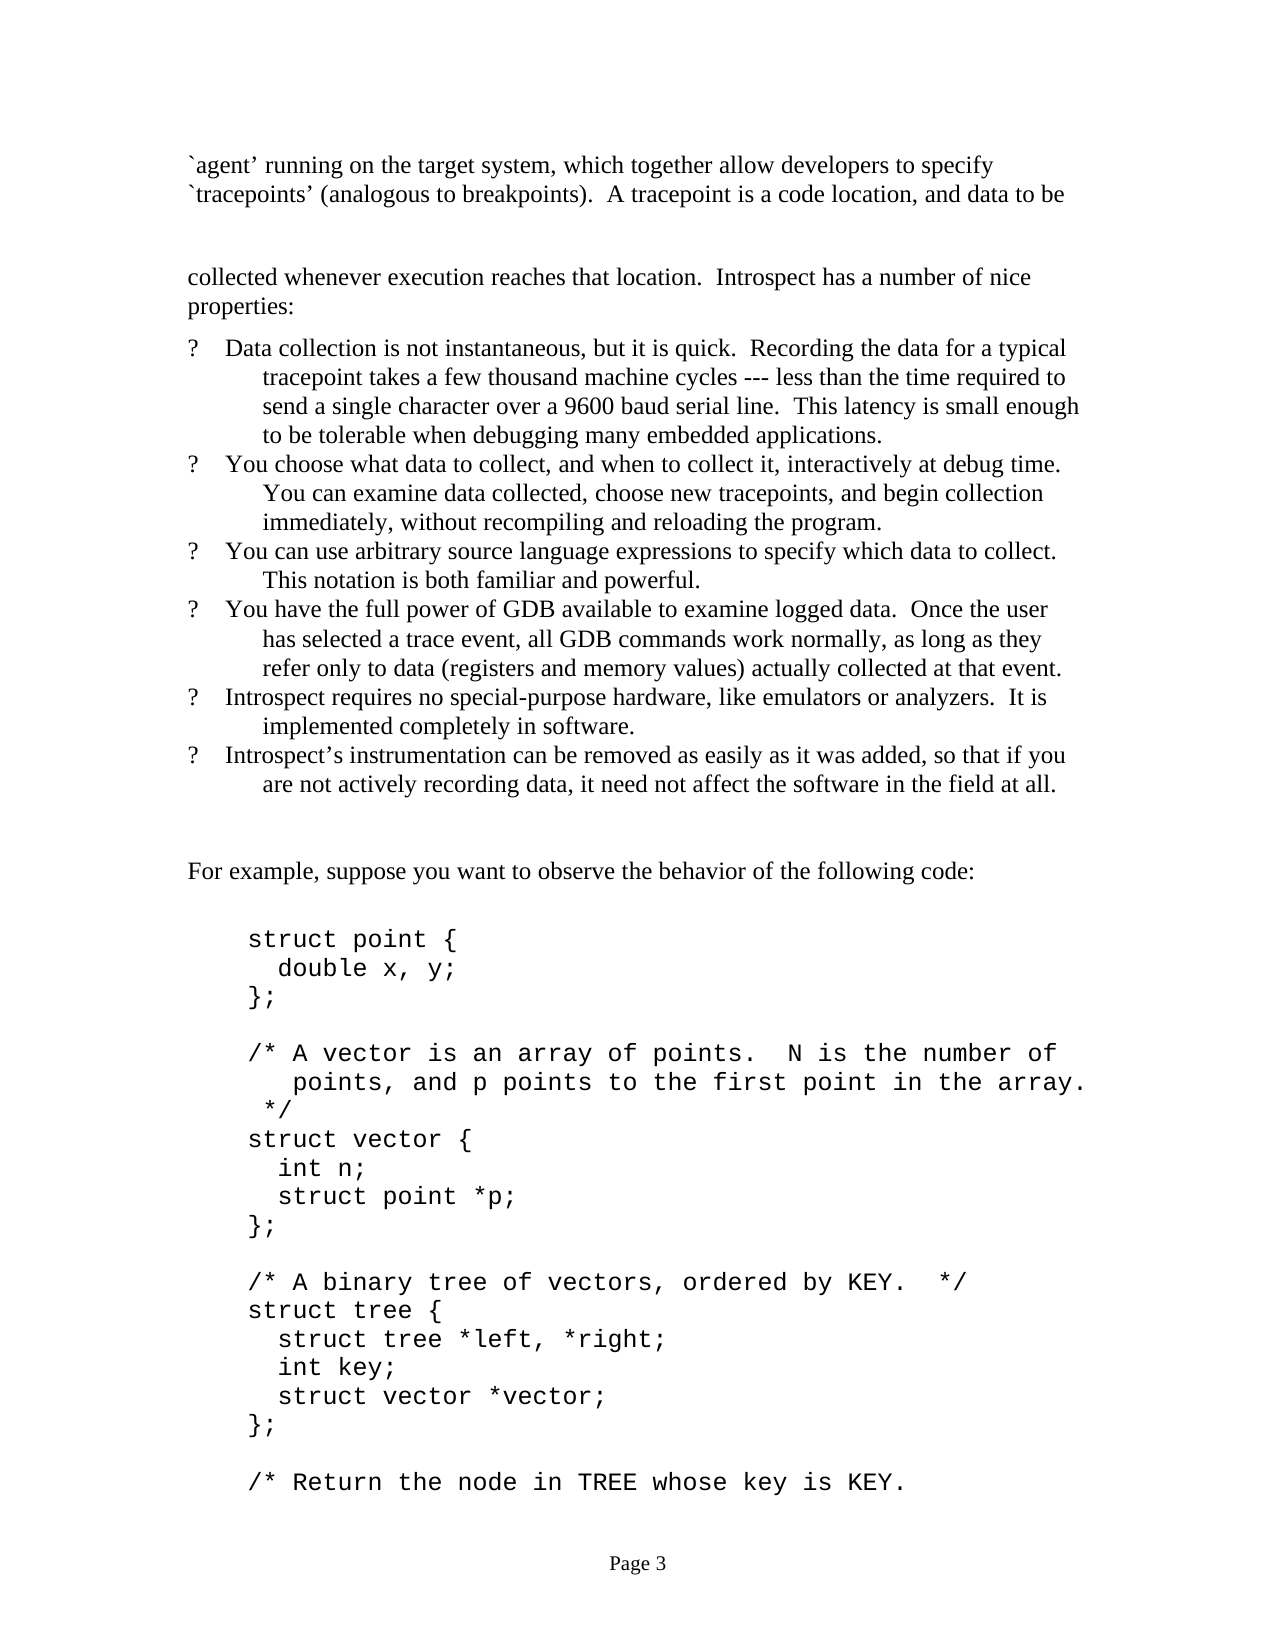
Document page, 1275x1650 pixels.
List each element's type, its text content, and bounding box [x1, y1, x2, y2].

list You can use arbitrary source language expressions to specify which data to collect. This notation is both familiar and powerful. [187, 536, 1087, 594]
text struct vector { [187, 1126, 1087, 1155]
list Introspect requires no special-purpose hardware, like emulators or analyzers. It is implemented completely in software. [187, 682, 1087, 740]
list You choose what data to collect, and when to collect it, interactively at debug time. You can examine data collected, choose new tracepoints, and begin collection immediately, without recompiling and reloading the program. [187, 449, 1087, 536]
text }; [187, 984, 1087, 1012]
text int key; [187, 1355, 1087, 1383]
text points, and p points to the first point in the array. [187, 1069, 1087, 1098]
list You have the full power of GDB available to examine logged data. Once the user has selected a trace event, all GDB commands work normally, as long as they refer only to data (registers and memory values) actually collected at that event. [187, 594, 1087, 682]
text /* Return the node in TREE whose key is KEY. [187, 1469, 1087, 1497]
text double x, y; [187, 955, 1087, 984]
text For example, suppose you want to observe the behavior of the following code: [187, 856, 1087, 885]
text struct point *p; [187, 1183, 1087, 1212]
text /* A vector is an array of points. N is the number of [187, 1041, 1087, 1069]
text struct vector *vector; [187, 1383, 1087, 1412]
text */ [187, 1098, 1087, 1126]
text struct point { [187, 927, 1087, 955]
text /* A binary tree of vectors, ordered by KEY. */ [187, 1269, 1087, 1298]
text `agent’ running on the target system, which together allow developers to specify `tracepoints’ (analogous to breakpoints). A tracepoint is a code location, and data to be [187, 150, 1087, 208]
list Introspect’s instrumentation can be removed as easily as it was added, so that if you are not actively recording data, it need not affect the software in the field at all. [187, 740, 1087, 798]
text struct tree { [187, 1298, 1087, 1326]
text collected whenever execution reaches that location. Introspect has a number of nice properties: [187, 262, 1087, 320]
text int n; [187, 1155, 1087, 1183]
list Data collection is not instantaneous, but it is quick. Recording the data for a typical tracepoint takes a few thousand machine cycles --- less than the time required to send a single character over a 9600 baud serial line. This latency is small enough to be tolerable when debugging many embedded applications. [187, 333, 1087, 449]
text }; [187, 1412, 1087, 1440]
text }; [187, 1212, 1087, 1241]
text struct tree *left, *right; [187, 1326, 1087, 1355]
